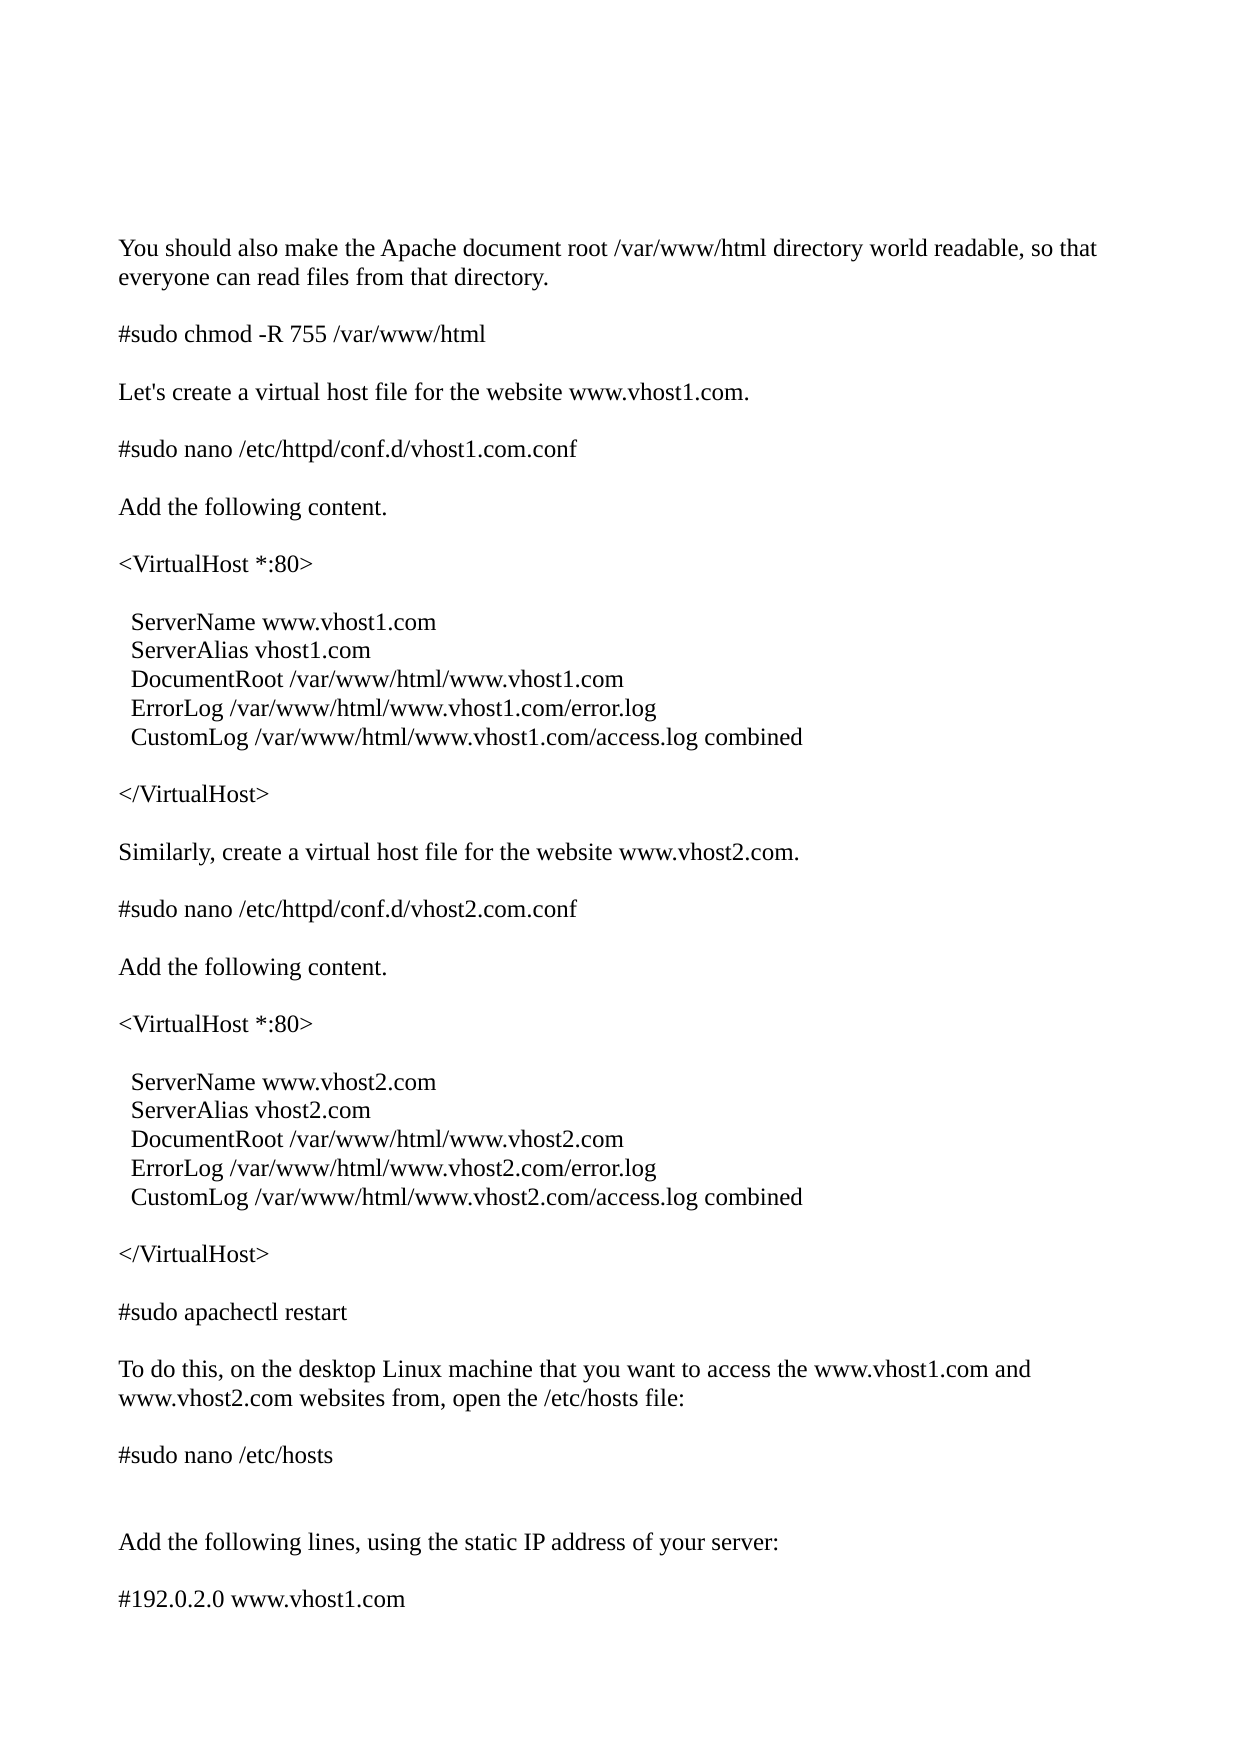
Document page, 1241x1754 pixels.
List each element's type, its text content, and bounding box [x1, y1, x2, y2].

text #sudo nano /etc/hosts [118, 1441, 1122, 1469]
text DocumentRoot /var/www/html/www.vhost1.com [118, 664, 1122, 693]
text You should also make the Apache document root /var/www/html directory world readable, so that everyone can read files from that directory. [118, 233, 1122, 291]
text </VirtualHost> [118, 1239, 1122, 1268]
text ServerName www.vhost1.com [118, 607, 1122, 636]
text Add the following lines, using the static IP address of your server: [118, 1527, 1122, 1556]
text </VirtualHost> [118, 779, 1122, 808]
text ServerName www.vhost2.com [118, 1067, 1122, 1096]
text #sudo chmod -R 755 /var/www/html [118, 319, 1122, 348]
text Add the following content. [118, 492, 1122, 521]
text <VirtualHost *:80> [118, 1009, 1122, 1038]
text #sudo apachectl restart [118, 1297, 1122, 1326]
text Let's create a virtual host file for the website www.vhost1.com. [118, 377, 1122, 406]
text #sudo nano /etc/httpd/conf.d/vhost2.com.conf [118, 894, 1122, 923]
text CustomLog /var/www/html/www.vhost2.com/access.log combined [118, 1182, 1122, 1211]
text CustomLog /var/www/html/www.vhost1.com/access.log combined [118, 722, 1122, 751]
text Similarly, create a virtual host file for the website www.vhost2.com. [118, 837, 1122, 866]
text To do this, on the desktop Linux machine that you want to access the www.vhost1.com and www.vhost2.com websites from, open the /etc/hosts file: [118, 1354, 1122, 1412]
text <VirtualHost *:80> [118, 549, 1122, 578]
text ErrorLog /var/www/html/www.vhost2.com/error.log [118, 1153, 1122, 1182]
text ServerAlias vhost2.com [118, 1096, 1122, 1124]
text #sudo nano /etc/httpd/conf.d/vhost1.com.conf [118, 434, 1122, 463]
text ErrorLog /var/www/html/www.vhost1.com/error.log [118, 693, 1122, 722]
text DocumentRoot /var/www/html/www.vhost2.com [118, 1124, 1122, 1153]
text #192.0.2.0 www.vhost1.com [118, 1584, 1122, 1613]
text Add the following content. [118, 952, 1122, 981]
text ServerAlias vhost1.com [118, 636, 1122, 664]
